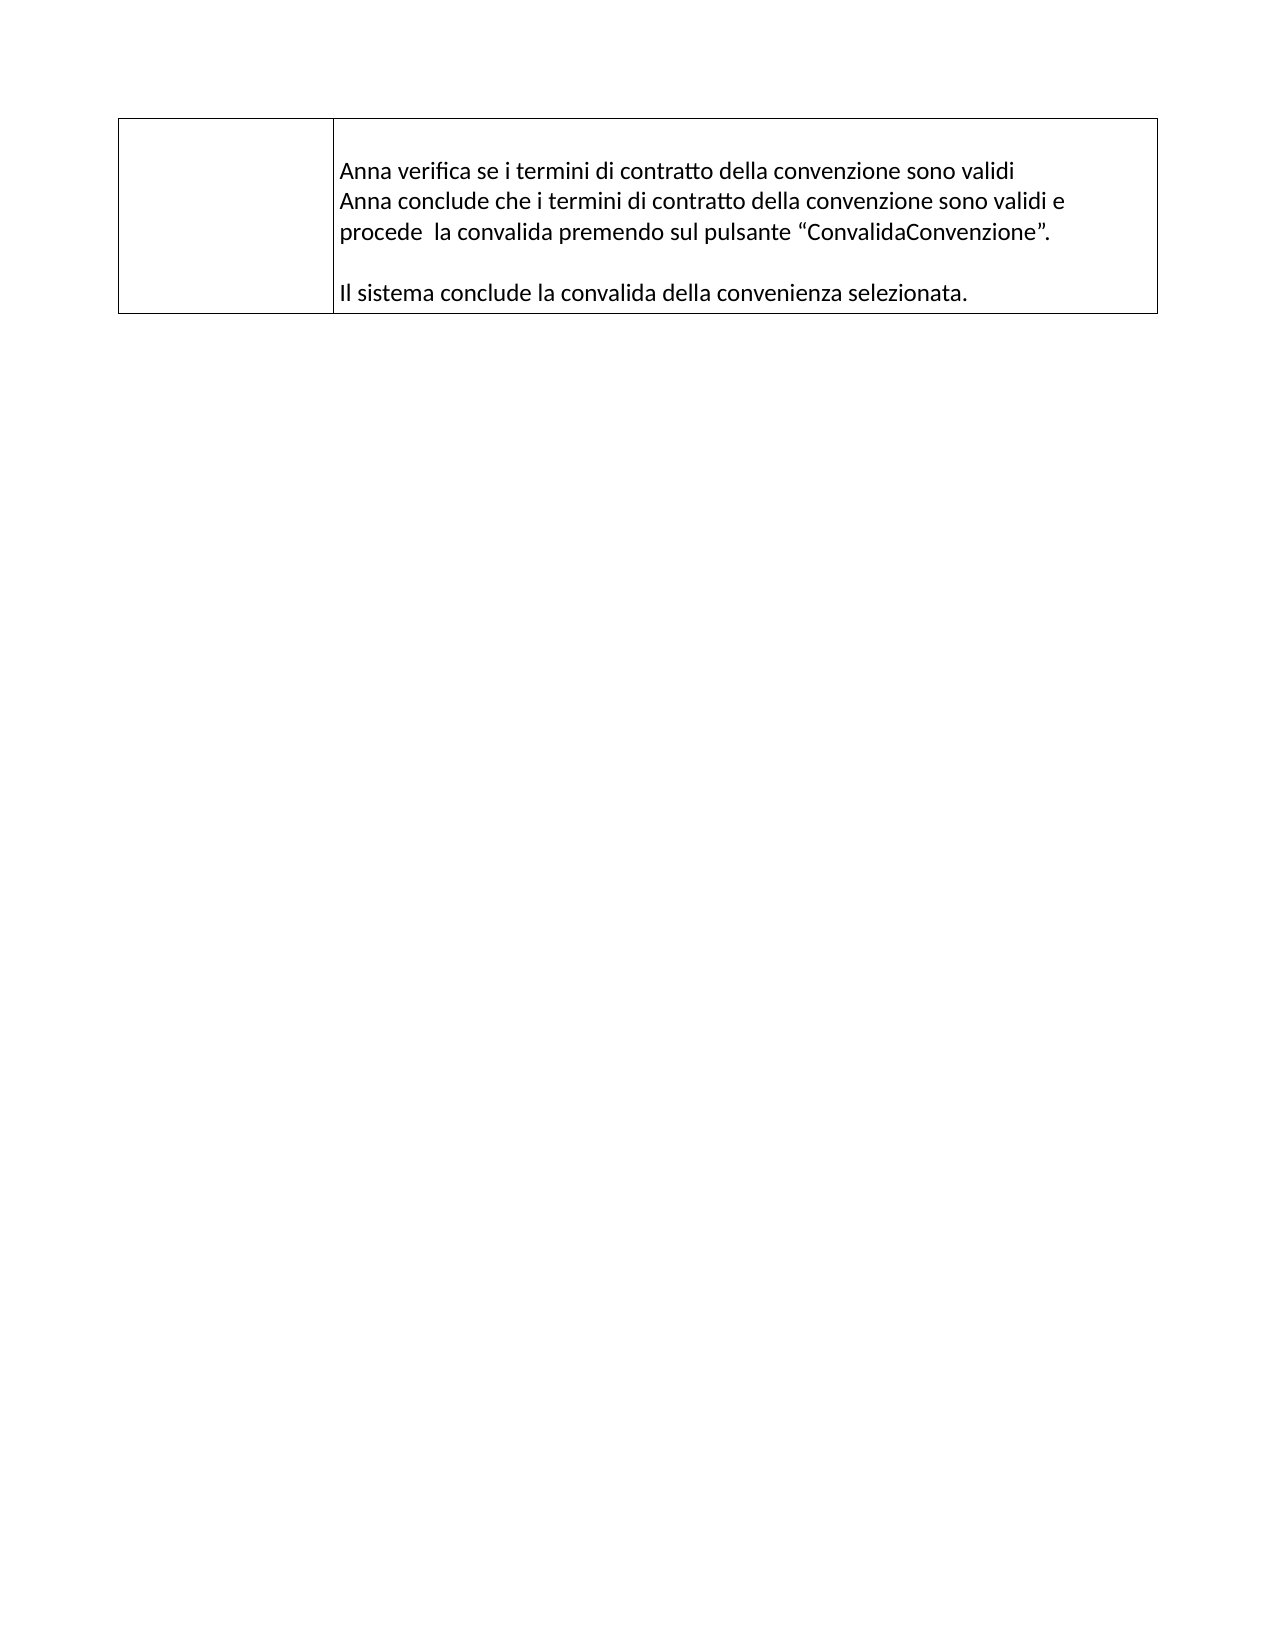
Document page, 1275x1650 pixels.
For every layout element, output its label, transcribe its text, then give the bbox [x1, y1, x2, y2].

table_cell Anna verifica se i termini di contratto della convenzione sono validi Anna conclude che i termini di contratto della convenzione sono validi e procede la convalida premendo sul pulsante “ConvalidaConvenzione”. Il sistema conclude la convalida della convenienza selezionata. [334, 119, 1157, 313]
table_cell [119, 119, 333, 313]
